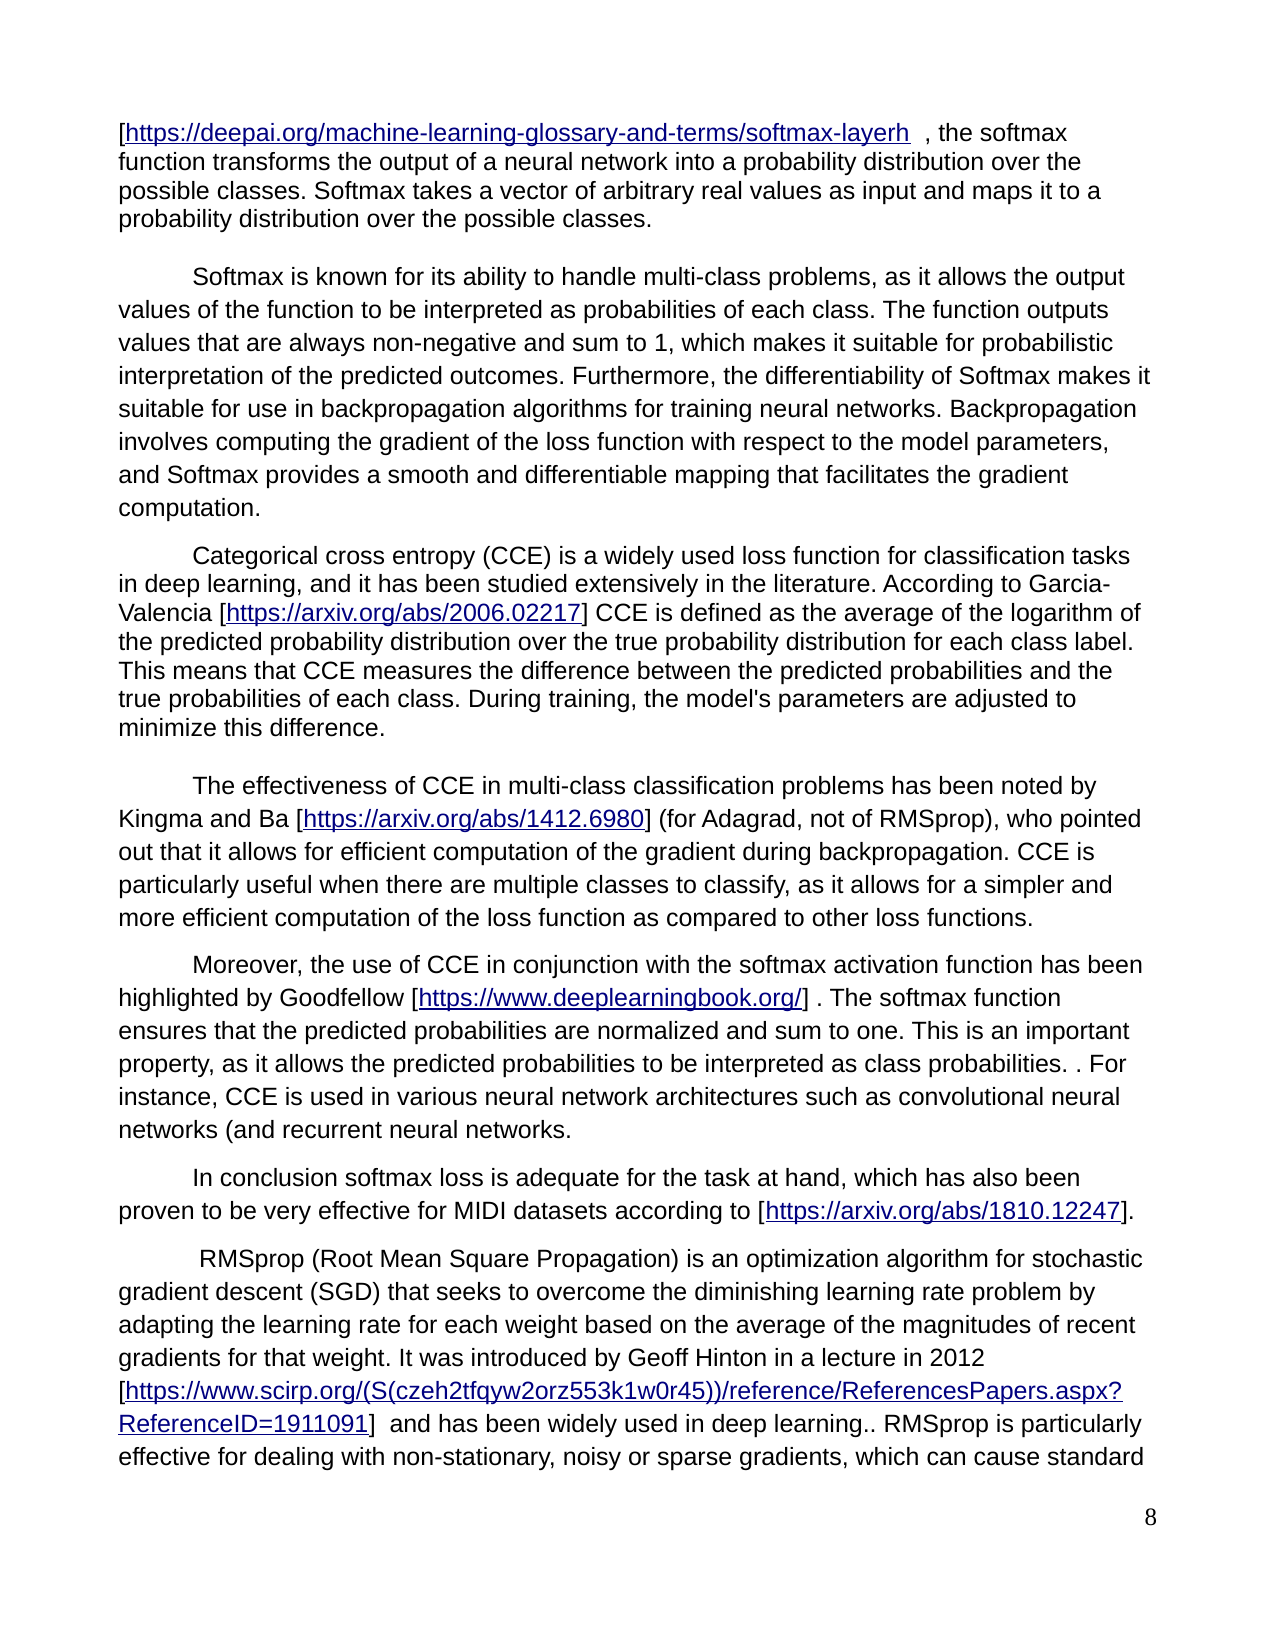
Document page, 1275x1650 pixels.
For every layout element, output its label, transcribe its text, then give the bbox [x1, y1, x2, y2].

text Moreover, the use of CCE in conjunction with the softmax activation function has been highlighted by Goodfellow [https://www.deeplearningbook.org/] . The softmax function ensures that the predicted probabilities are normalized and sum to one. This is an important property, as it allows the predicted probabilities to be interpreted as class probabilities. . For instance, CCE is used in various neural network architectures such as convolutional neural networks (and recurrent neural networks. [118, 950, 1157, 1144]
text Softmax is known for its ability to handle multi-class problems, as it allows the output values of the function to be interpreted as probabilities of each class. The function outputs values that are always non-negative and sum to 1, which makes it suitable for probabilistic interpretation of the predicted outcomes. Furthermore, the differentiability of Softmax makes it suitable for use in backpropagation algorithms for training neural networks. Backpropagation involves computing the gradient of the loss function with respect to the model parameters, and Softmax provides a smooth and differentiable mapping that facilitates the gradient computation. [118, 262, 1157, 522]
text The effectiveness of CCE in multi-class classification problems has been noted by Kingma and Ba [https://arxiv.org/abs/1412.6980] (for Adagrad, not of RMSprop), who pointed out that it allows for efficient computation of the gradient during backpropagation. CCE is particularly useful when there are multiple classes to classify, as it allows for a simpler and more efficient computation of the loss function as compared to other loss functions. [118, 771, 1157, 931]
text [https://deepai.org/machine-learning-glossary-and-terms/softmax-layerh , the softmax function transforms the output of a neural network into a probability distribution over the possible classes. Softmax takes a vector of arbitrary real values as input and maps it to a probability distribution over the possible classes. [118, 118, 1157, 233]
text In conclusion softmax loss is adequate for the task at hand, which has also been proven to be very effective for MIDI datasets according to [https://arxiv.org/abs/1810.12247]. [118, 1163, 1157, 1225]
text Categorical cross entropy (CCE) is a widely used loss function for classification tasks in deep learning, and it has been studied extensively in the literature. According to Garcia-Valencia [https://arxiv.org/abs/2006.02217] CCE is defined as the average of the logarithm of the predicted probability distribution over the true probability distribution for each class label. This means that CCE measures the difference between the predicted probabilities and the true probabilities of each class. During training, the model's parameters are adjusted to minimize this difference. [118, 541, 1157, 742]
text RMSprop (Root Mean Square Propagation) is an optimization algorithm for stochastic gradient descent (SGD) that seeks to overcome the diminishing learning rate problem by adapting the learning rate for each weight based on the average of the magnitudes of recent gradients for that weight. It was introduced by Geoff Hinton in a lecture in 2012 [https://www.scirp.org/(S(czeh2tfqyw2orz553k1w0r45))/reference/ReferencesPapers.aspx?ReferenceID=1911091] and has been widely used in deep learning.. RMSprop is particularly effective for dealing with non-stationary, noisy or sparse gradients, which can cause standard [118, 1244, 1157, 1471]
